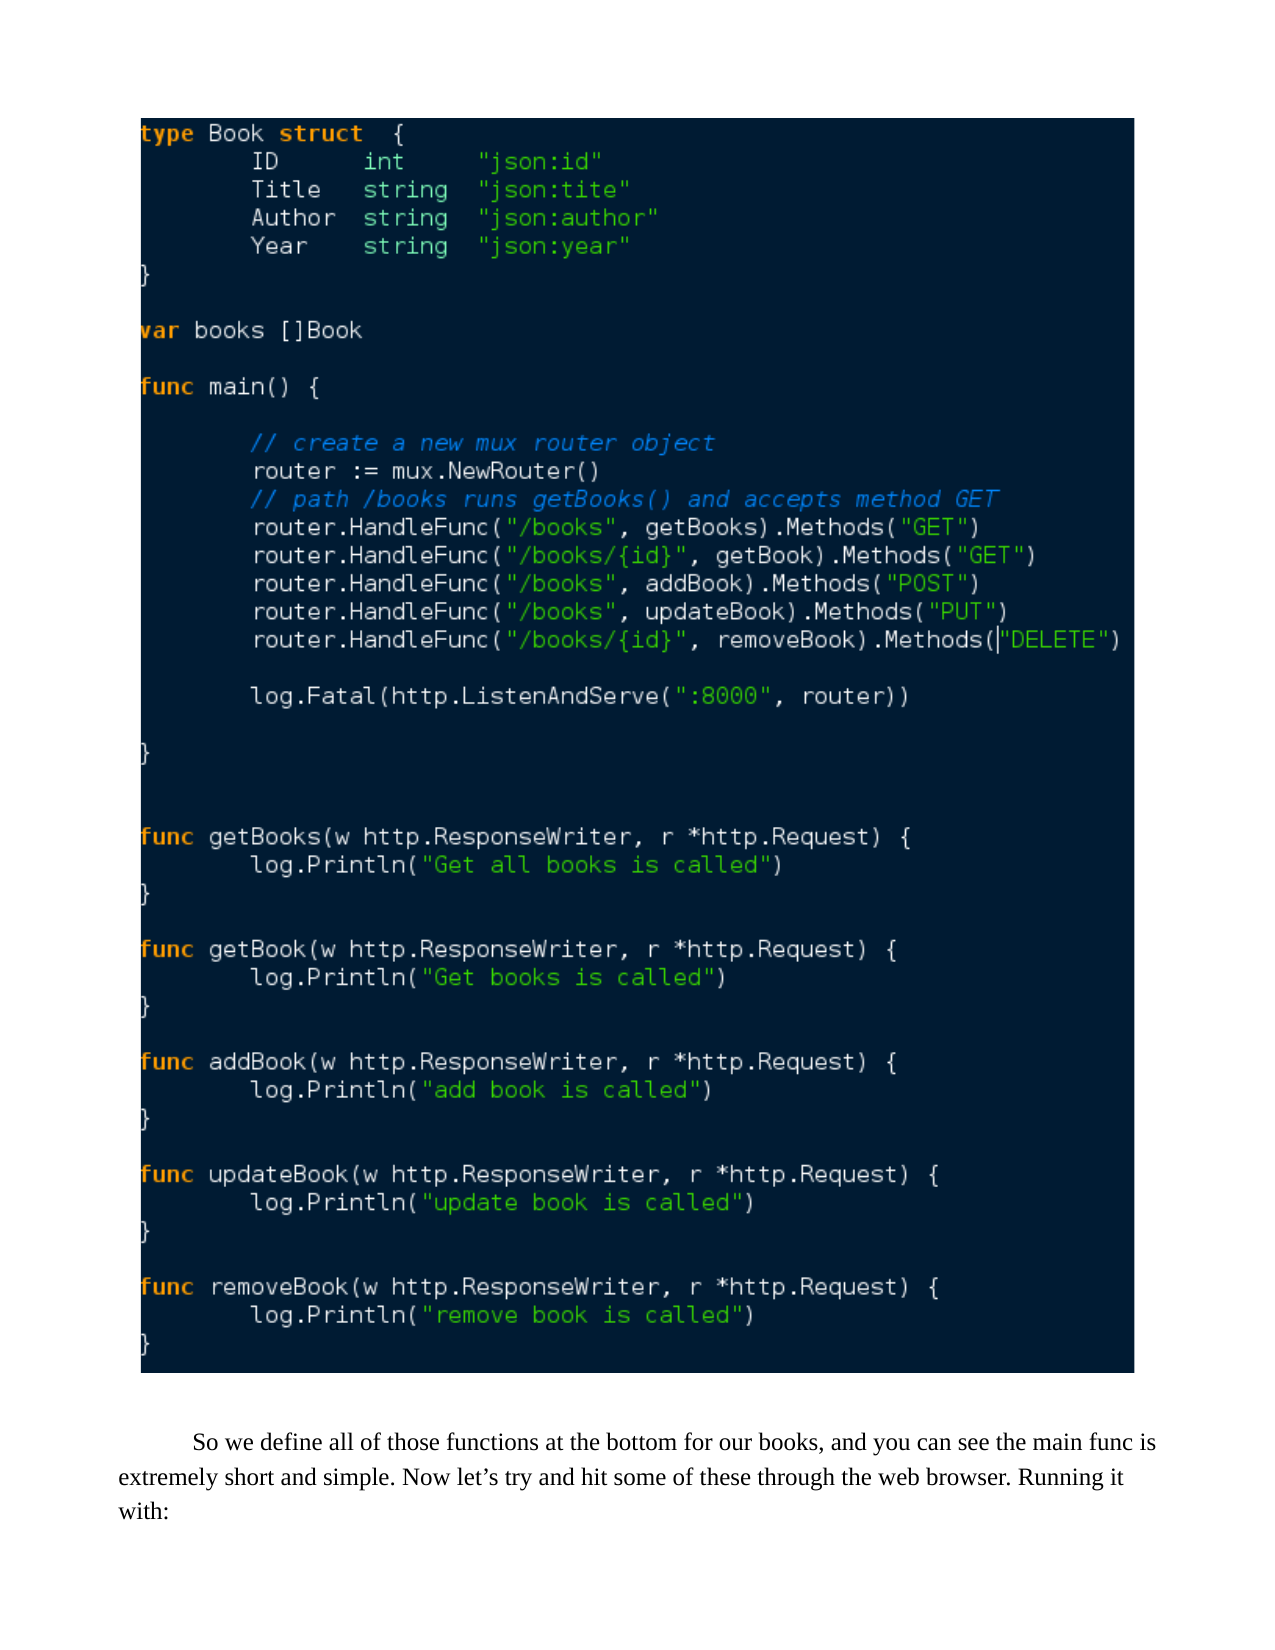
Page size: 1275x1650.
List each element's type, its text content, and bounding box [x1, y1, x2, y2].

text So we define all of those functions at the bottom for our books, and you can see the main func is extremely short and simple. Now let’s try and hit some of these through the web browser. Running it with: [118, 1427, 1157, 1525]
picture [140, 118, 1135, 1373]
